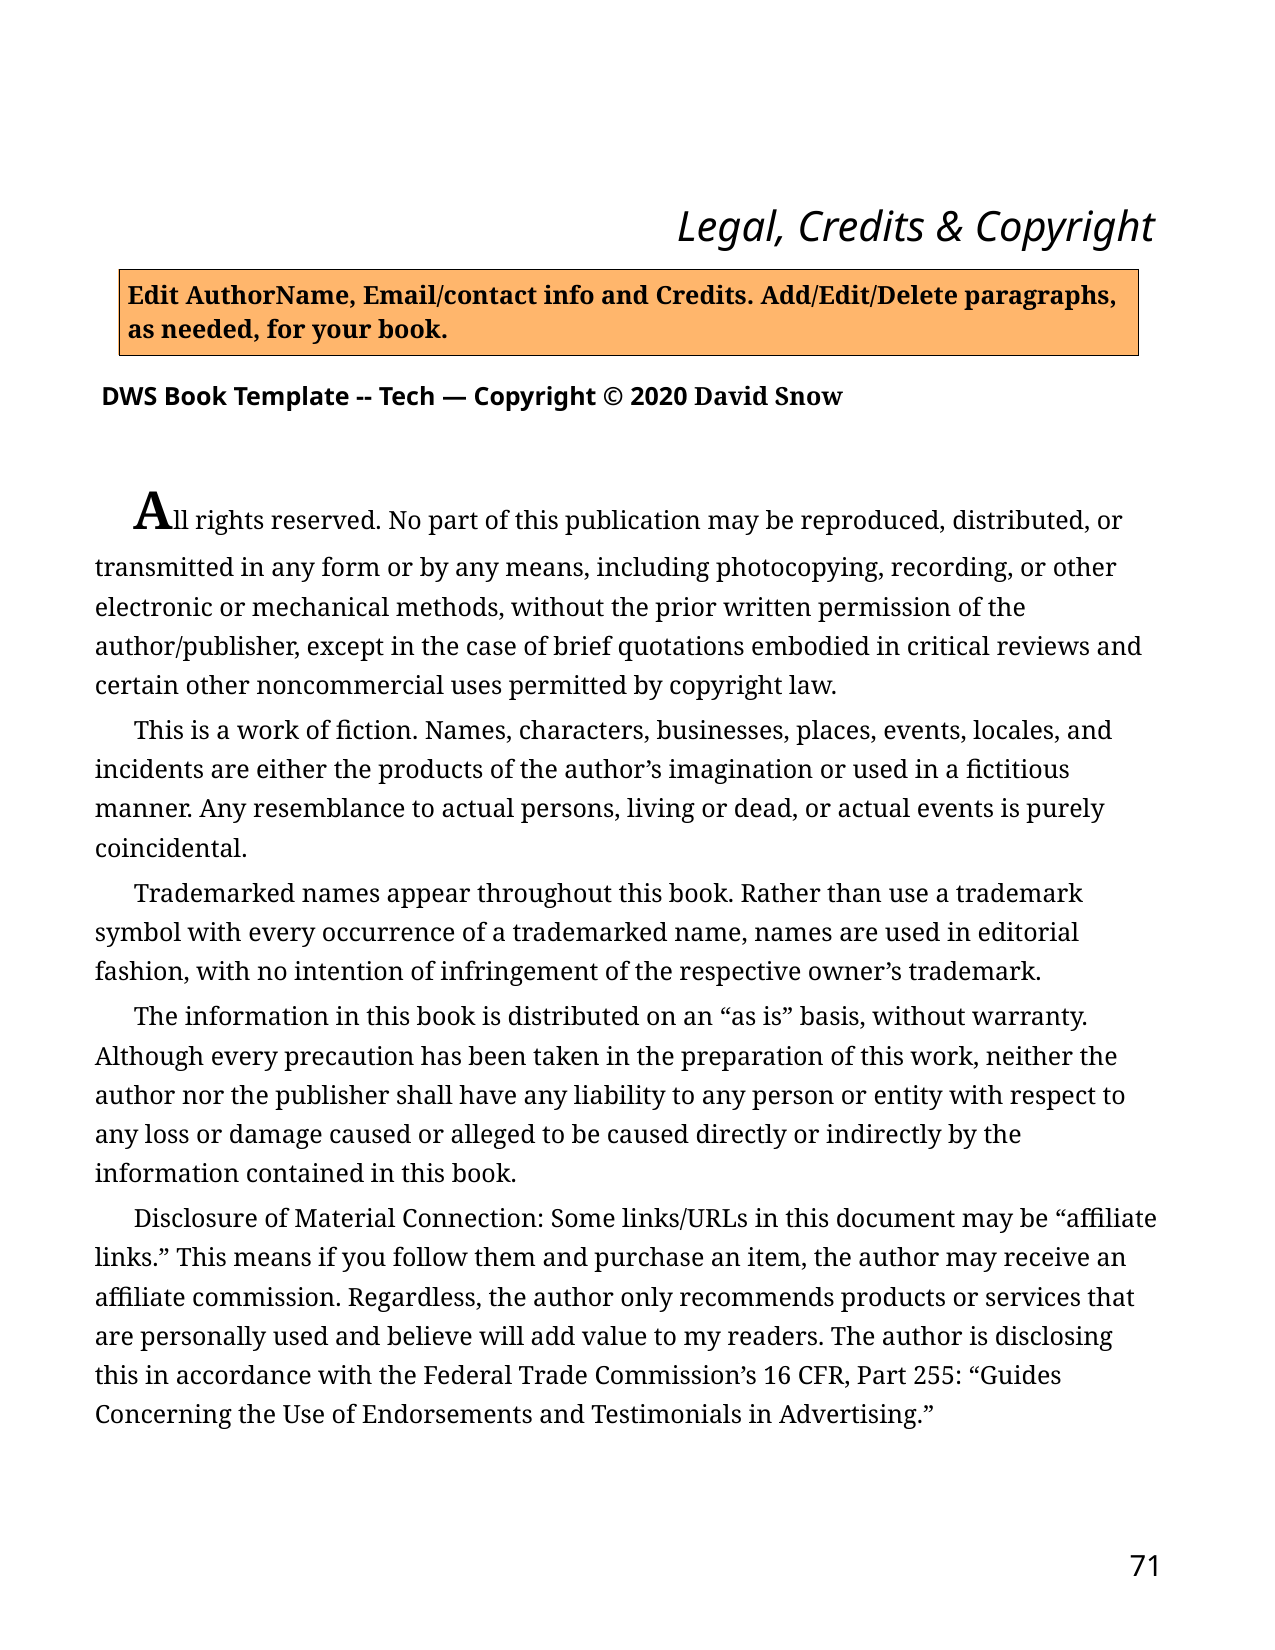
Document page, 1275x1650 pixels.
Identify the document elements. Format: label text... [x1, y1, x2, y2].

text Disclosure of Material Connection: Some links/URLs in this document may be “affiliate links.” This means if you follow them and purchase an item, the author may receive an affiliate commission. Regardless, the author only recommends products or services that are personally used and believe will add value to my readers. The author is disclosing this in accordance with the Federal Trade Commission’s 16 CFR, Part 255: “Guides Concerning the Use of Endorsements and Testimonials in Advertising.” [94, 1201, 1162, 1431]
text DWS Book Template -- Tech — Copyright © 2020 David Snow [94, 379, 1162, 413]
text All rights reserved. No part of this publication may be reproduced, distributed, or transmitted in any form or by any means, including photocopying, recording, or other electronic or mechanical methods, without the prior written permission of the author/publisher, except in the case of brief quotations embodied in critical reviews and certain other noncommercial uses permitted by copyright law. [94, 473, 1162, 702]
text The information in this book is distributed on an “as is” basis, without warranty. Although every precaution has been taken in the preparation of this work, neither the author nor the publisher shall have any liability to any person or entity with respect to any loss or damage caused or alleged to be caused directly or indirectly by the information contained in this book. [94, 999, 1162, 1190]
text This is a work of fiction. Names, characters, businesses, places, events, locales, and incidents are either the products of the author’s imagination or used in a fictitious manner. Any resemblance to actual persons, living or dead, or actual events is purely coincidental. [94, 713, 1162, 864]
text Trademarked names appear throughout this book. Rather than use a trademark symbol with every occurrence of a trademarked name, names are used in editorial fashion, with no intention of infringement of the respective owner’s trademark. [94, 875, 1162, 988]
text Edit AuthorName, Email/contact info and Credits. Add/Edit/Delete paragraphs, as needed, for your book. [120, 270, 1138, 355]
subtitle Legal, Credits & Copyright [94, 194, 1162, 257]
